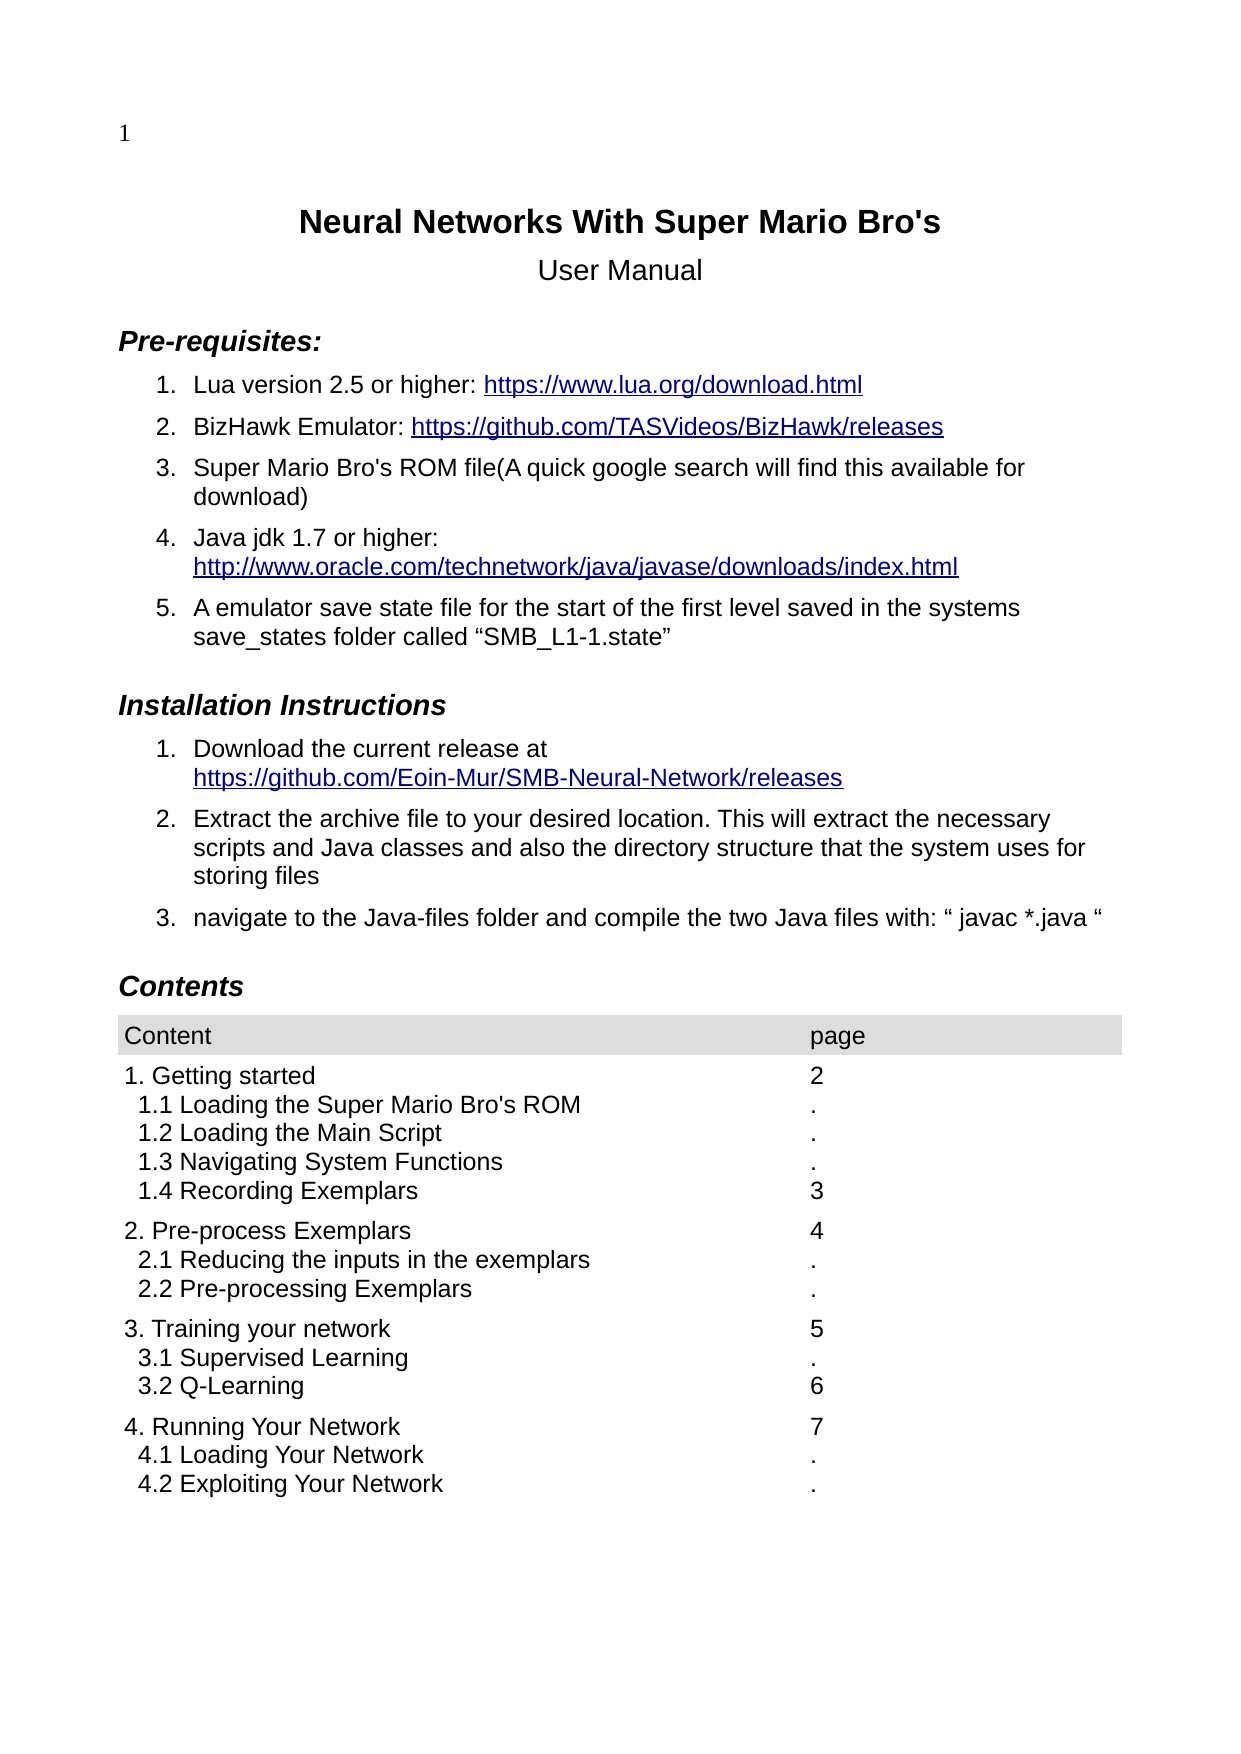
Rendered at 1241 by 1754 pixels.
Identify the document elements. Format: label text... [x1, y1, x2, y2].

table_cell 2 . . . 3 [804, 1055, 1122, 1210]
table_cell 5 . 6 [804, 1308, 1122, 1406]
list Java jdk 1.7 or higher: http://www.oracle.com/technetwork/java/javase/downloads/index.html [156, 523, 1122, 580]
table_cell 2. Pre-process Exemplars 2.1 Reducing the inputs in the exemplars 2.2 Pre-processing Exemplars [118, 1210, 804, 1308]
table_cell 4 . . [804, 1210, 1122, 1308]
table_cell 3. Training your network 3.1 Supervised Learning 3.2 Q-Learning [118, 1308, 804, 1406]
table_header Content [118, 1015, 804, 1055]
table_cell 7 . . [804, 1406, 1122, 1503]
table_cell 1. Getting started 1.1 Loading the Super Mario Bro's ROM 1.2 Loading the Main Script 1.3 Navigating System Functions 1.4 Recording Exemplars [118, 1055, 804, 1210]
list navigate to the Java-files folder and compile the two Java files with: “ javac *.java “ [156, 903, 1122, 931]
subtitle Pre-requisites: [118, 324, 1122, 358]
list A emulator save state file for the start of the first level saved in the systems save_states folder called “SMB_L1-1.state” [156, 593, 1122, 650]
subtitle Installation Instructions [118, 688, 1122, 721]
table_cell 4. Running Your Network 4.1 Loading Your Network 4.2 Exploiting Your Network [118, 1406, 804, 1503]
subtitle Contents [118, 969, 1122, 1002]
list BizHawk Emulator: https://github.com/TASVideos/BizHawk/releases [156, 412, 1122, 440]
text User Manual [118, 253, 1122, 287]
list Extract the archive file to your desired location. This will extract the necessary scripts and Java classes and also the directory structure that the system uses for storing files [156, 804, 1122, 890]
subtitle Neural Networks With Super Mario Bro's [118, 202, 1122, 241]
list Super Mario Bro's ROM file(A quick google search will find this available for download) [156, 453, 1122, 510]
list Download the current release at https://github.com/Eoin-Mur/SMB-Neural-Network/releases [156, 734, 1122, 791]
list Lua version 2.5 or higher: https://www.lua.org/download.html [156, 370, 1122, 399]
table_header page [804, 1015, 1122, 1055]
